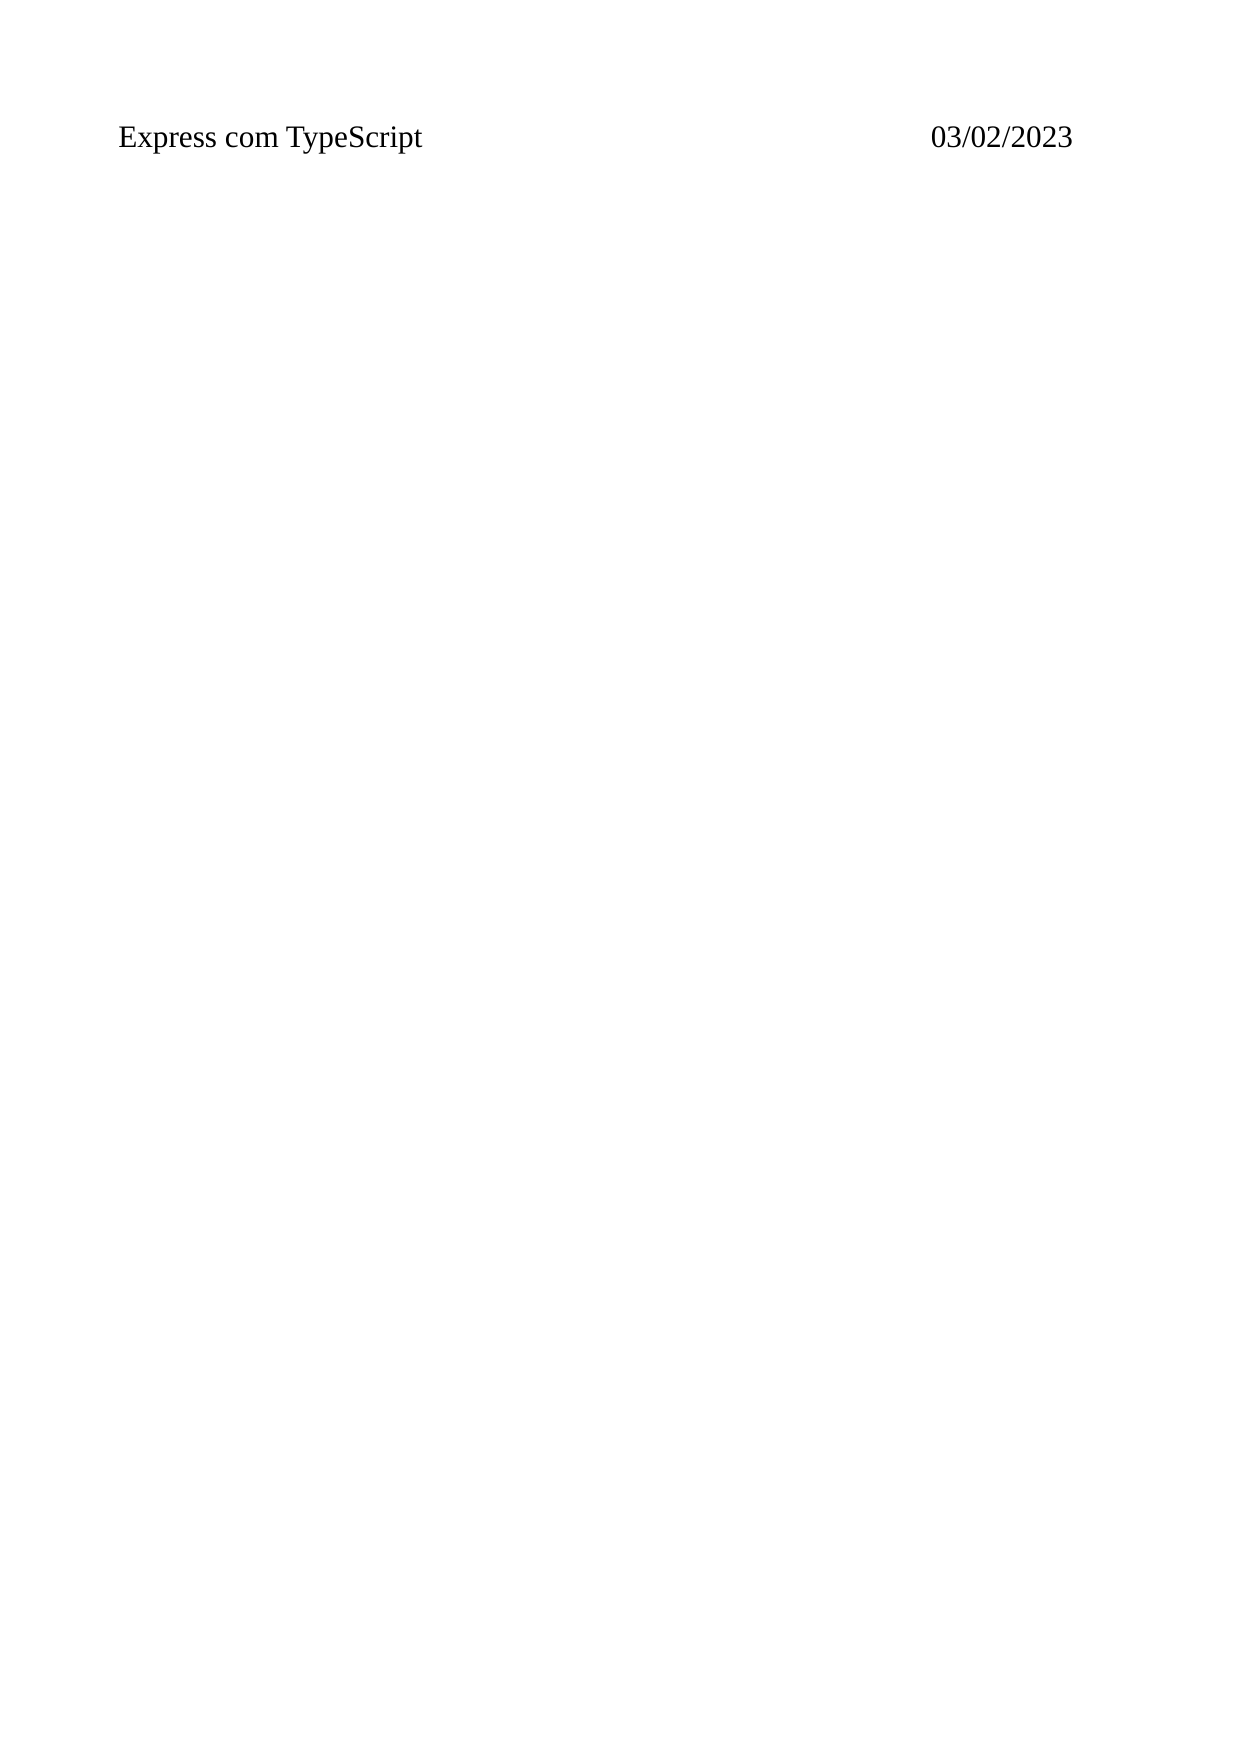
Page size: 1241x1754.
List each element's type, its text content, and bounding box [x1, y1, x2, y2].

text Express com TypeScript 03/02/2023 [118, 118, 1122, 154]
